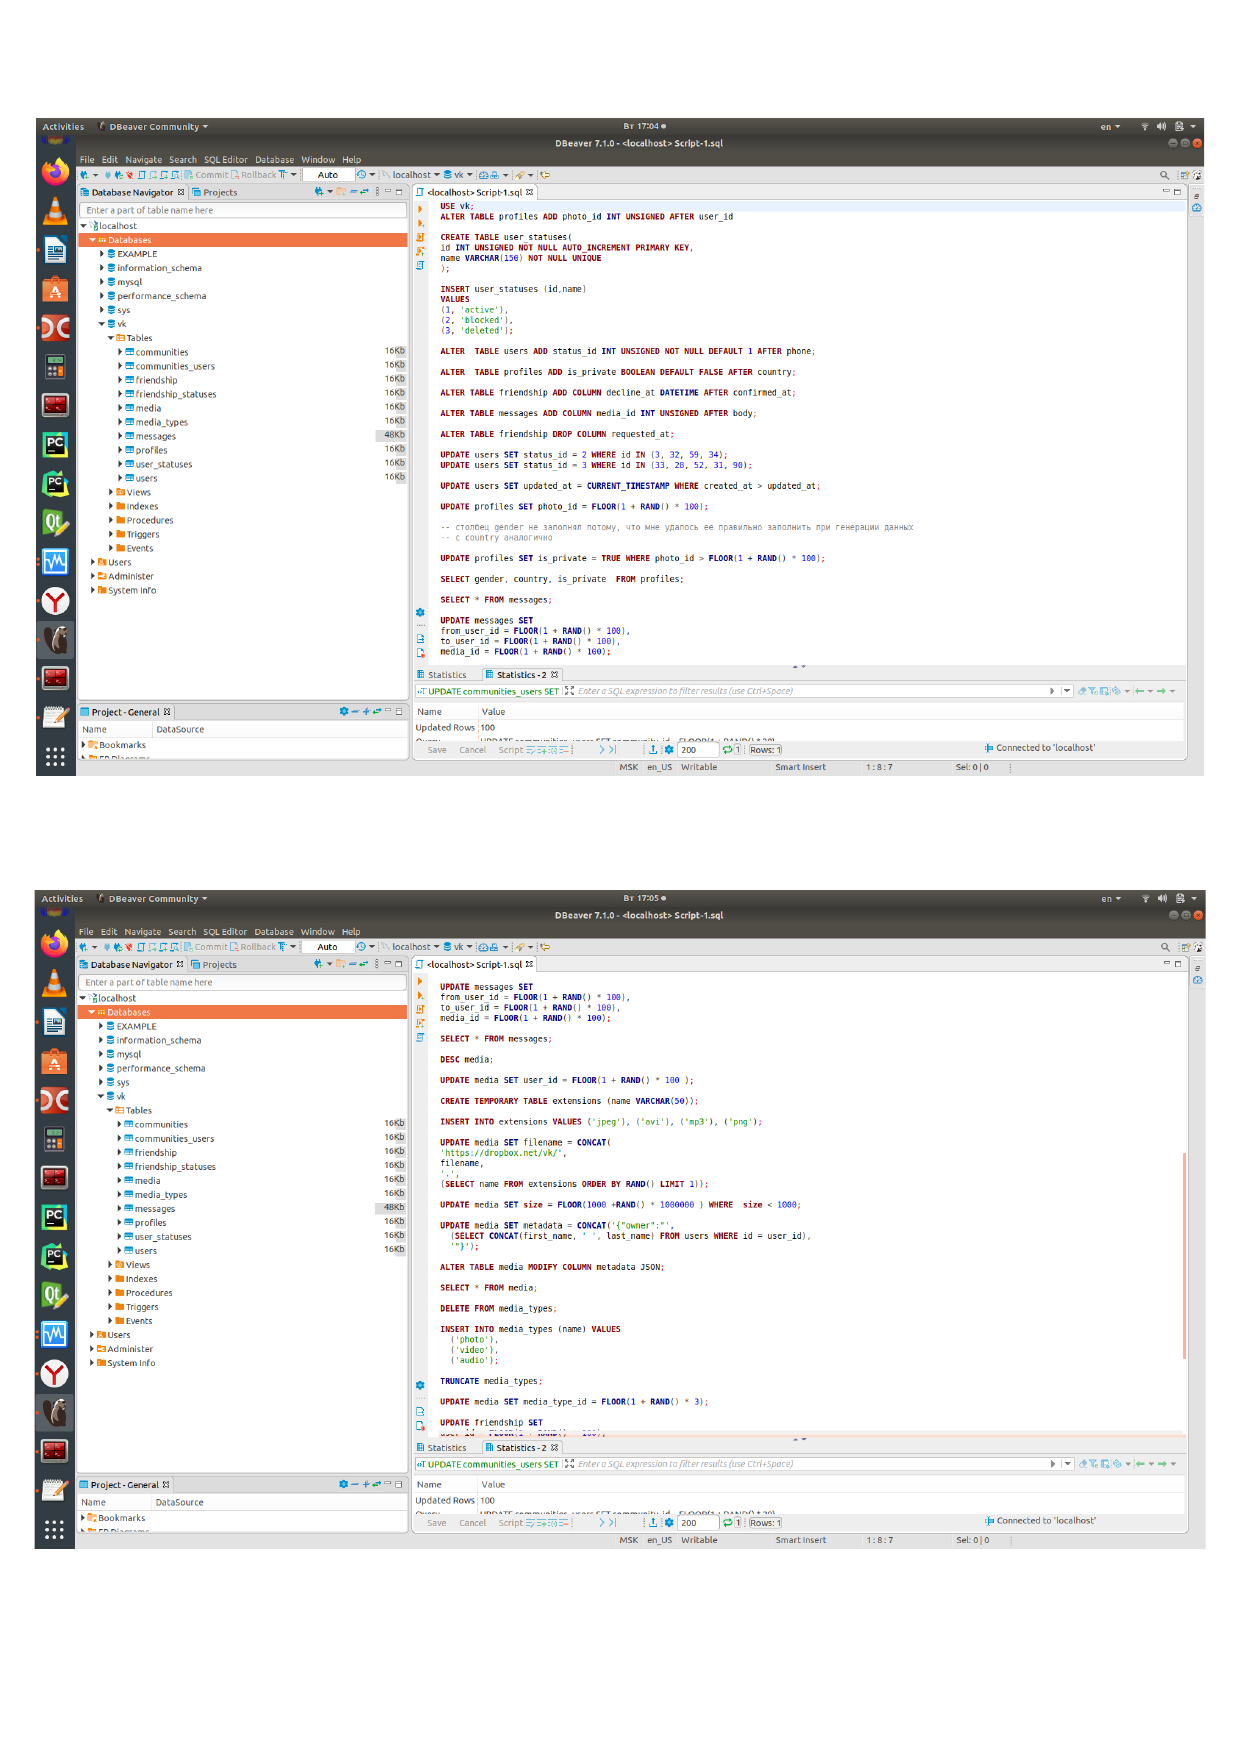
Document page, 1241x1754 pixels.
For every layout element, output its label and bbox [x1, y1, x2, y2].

picture [36, 118, 1205, 776]
picture [34, 890, 1206, 1549]
